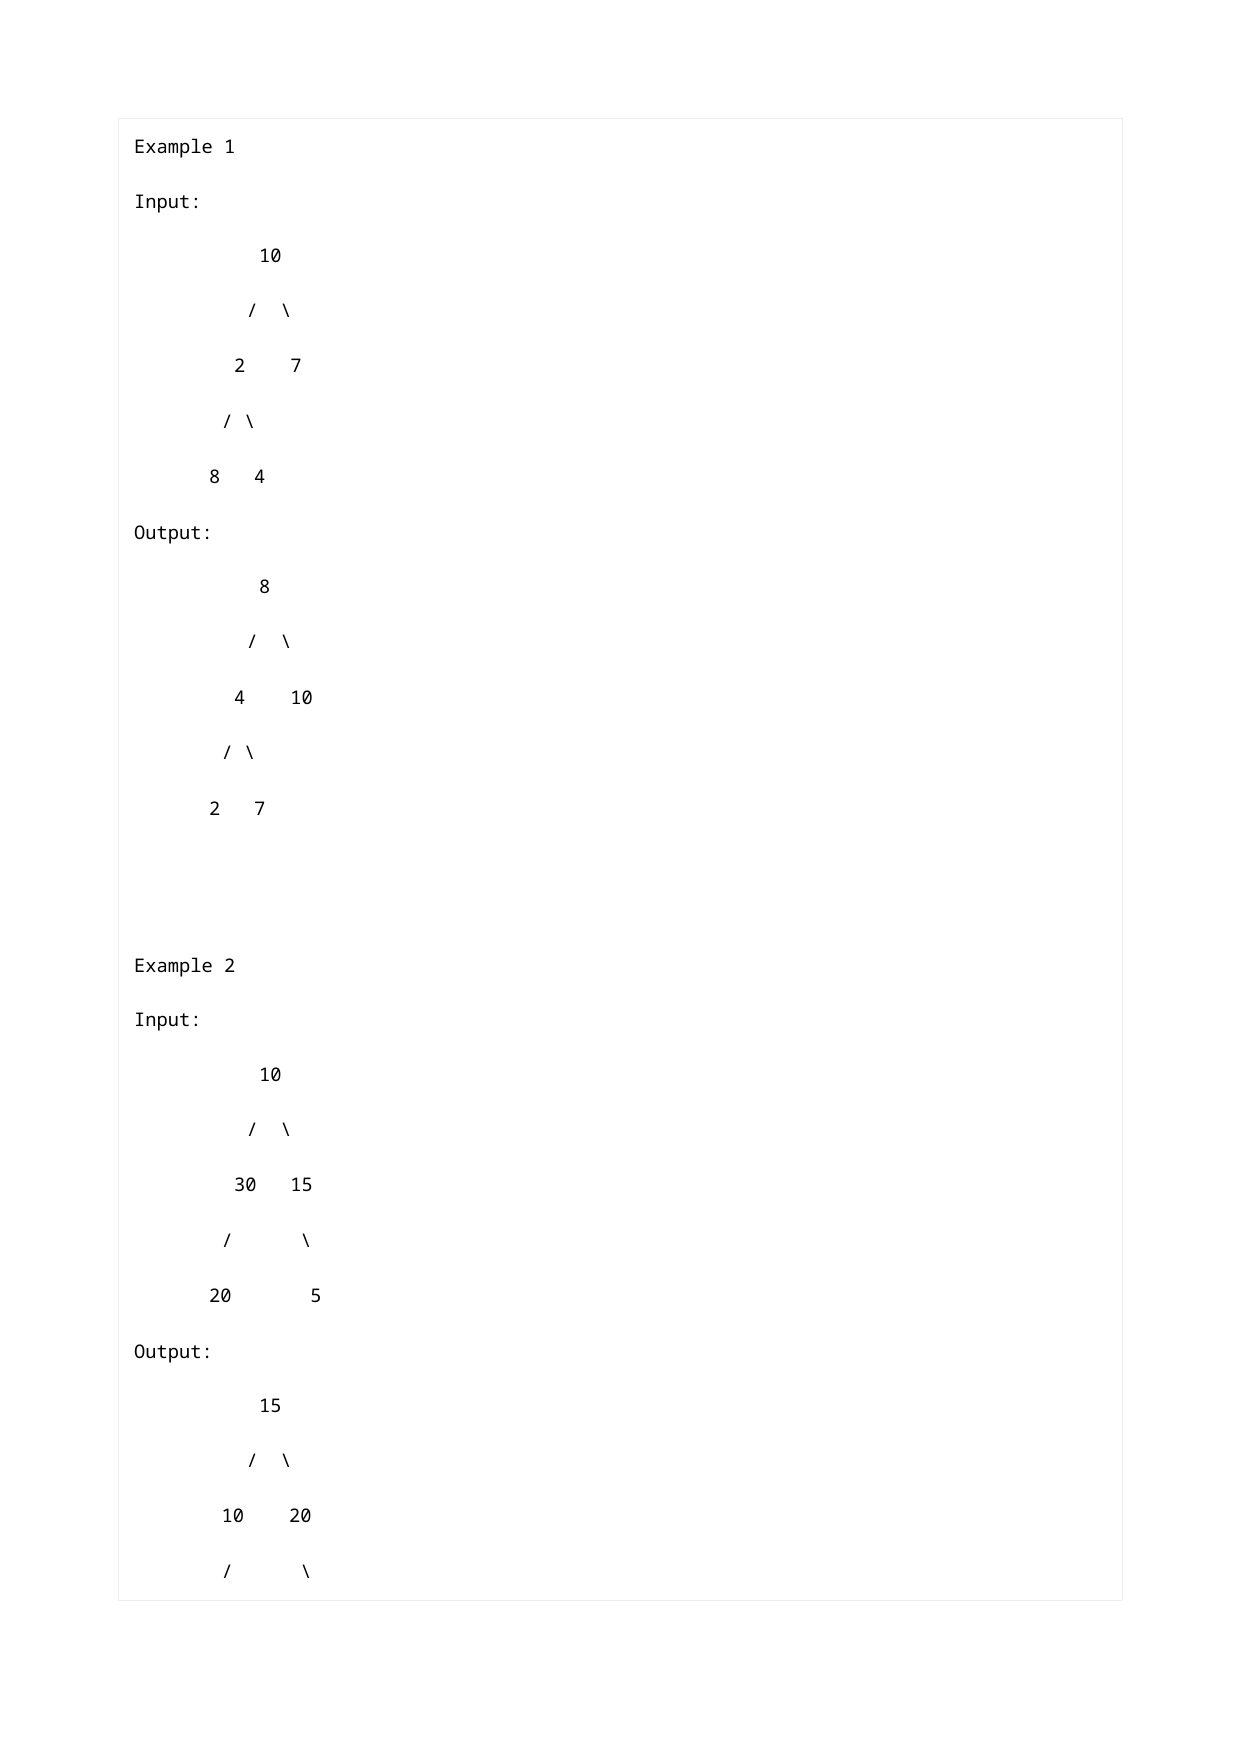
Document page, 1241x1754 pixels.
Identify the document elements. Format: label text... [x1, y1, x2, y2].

text 2 7 [119, 779, 1122, 821]
text 30 15 [119, 1156, 1122, 1198]
text 15 [119, 1376, 1122, 1418]
text 8 [119, 557, 1122, 599]
text Example 1 [119, 119, 1122, 159]
text 2 7 [119, 337, 1122, 379]
text 4 10 [119, 668, 1122, 710]
text / \ [119, 392, 1122, 434]
text 20 5 [119, 1267, 1122, 1309]
text / \ [119, 1101, 1122, 1143]
text Output: [119, 503, 1122, 544]
text Output: [119, 1322, 1122, 1363]
text / \ [119, 1432, 1122, 1474]
text Input: [119, 991, 1122, 1032]
text / \ [119, 724, 1122, 766]
text / \ [119, 613, 1122, 655]
text 8 4 [119, 448, 1122, 490]
text / \ [119, 282, 1122, 324]
text Input: [119, 172, 1122, 213]
text 10 [119, 226, 1122, 268]
text / \ [119, 1542, 1122, 1600]
text 10 20 [119, 1487, 1122, 1529]
text / \ [119, 1211, 1122, 1253]
text 10 [119, 1045, 1122, 1087]
text Example 2 [119, 937, 1122, 978]
